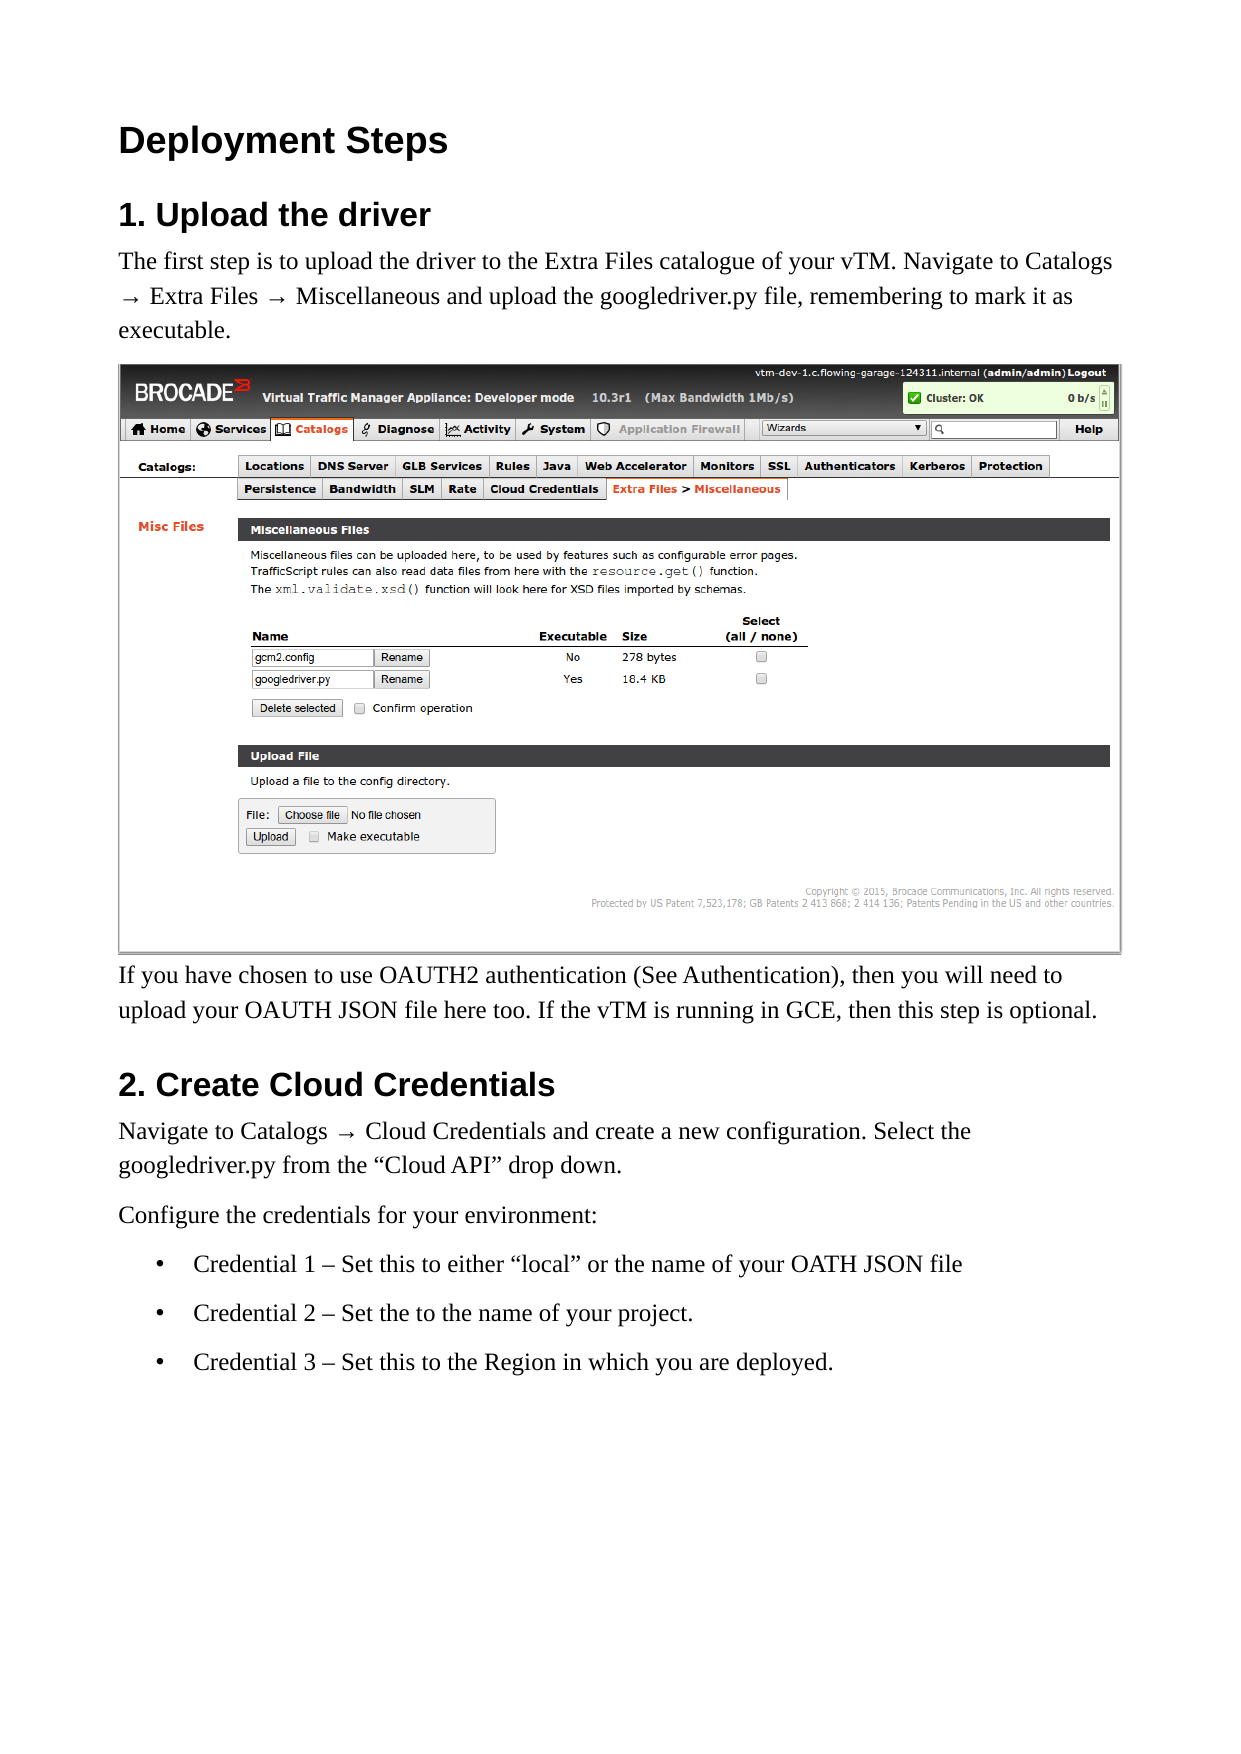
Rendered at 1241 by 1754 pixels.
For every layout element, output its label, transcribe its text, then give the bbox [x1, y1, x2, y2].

subtitle 1. Upload the driver [118, 195, 1122, 234]
subtitle Deployment Steps [118, 118, 1122, 162]
list Credential 1 – Set this to either “local” or the name of your OATH JSON file [156, 1249, 1122, 1277]
list Credential 2 – Set the to the name of your project. [156, 1298, 1122, 1327]
picture [118, 364, 1123, 955]
subtitle 2. Create Cloud Credentials [118, 1065, 1122, 1104]
text The first step is to upload the driver to the Extra Files catalogue of your vTM. Navigate to Catalogs → Extra Files → Miscellaneous and upload the googledriver.py file, remembering to mark it as executable. [118, 246, 1122, 344]
text Navigate to Catalogs → Cloud Credentials and create a new configuration. Select the googledriver.py from the “Cloud API” drop down. [118, 1116, 1122, 1179]
list Credential 3 – Set this to the Region in which you are deployed. [156, 1347, 1122, 1376]
text If you have chosen to use OAUTH2 authentication (See Authentication), then you will need to upload your OAUTH JSON file here too. If the vTM is running in GCE, then this step is optional. [118, 955, 1122, 1024]
text Configure the credentials for your environment: [118, 1200, 1122, 1228]
